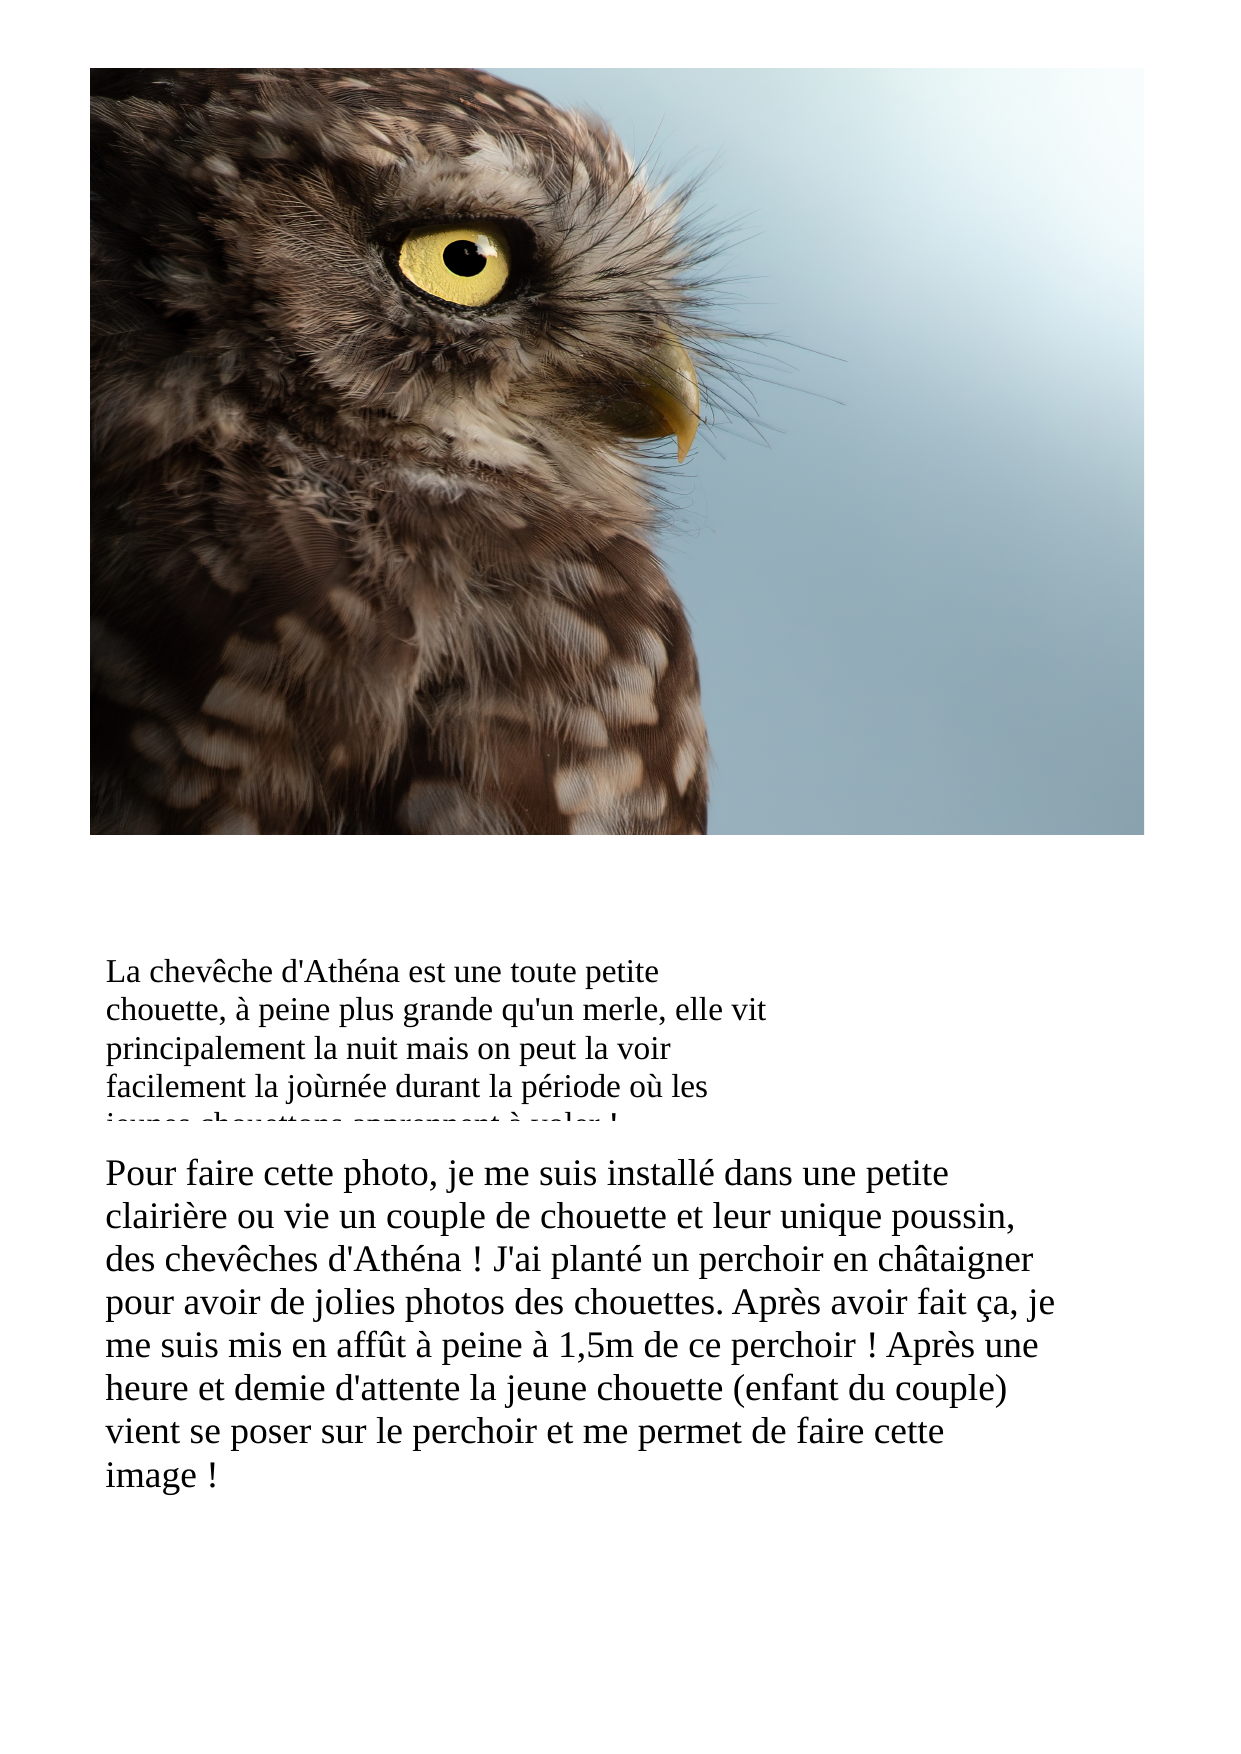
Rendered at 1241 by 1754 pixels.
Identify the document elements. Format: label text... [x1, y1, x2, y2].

text Pour faire cette photo, je me suis installé dans une petite clairière ou vie un couple de chouette et leur unique poussin, des chevêches d'Athéna ! J'ai planté un perchoir en châtaigner pour avoir de jolies photos des chouettes. Après avoir fait ça, je me suis mis en affût à peine à 1,5m de ce perchoir ! Après une heure et demie d'attente la jeune chouette (enfant du couple) vient se poser sur le perchoir et me permet de faire cette image ! [105, 1150, 1058, 1495]
text La chevêche d'Athéna est une toute petite chouette, à peine plus grande qu'un merle, elle vit principalement la nuit mais on peut la voir facilement la joùrnée durant la période où les jeunes chouettons apprennent à voler ! [106, 951, 782, 1121]
